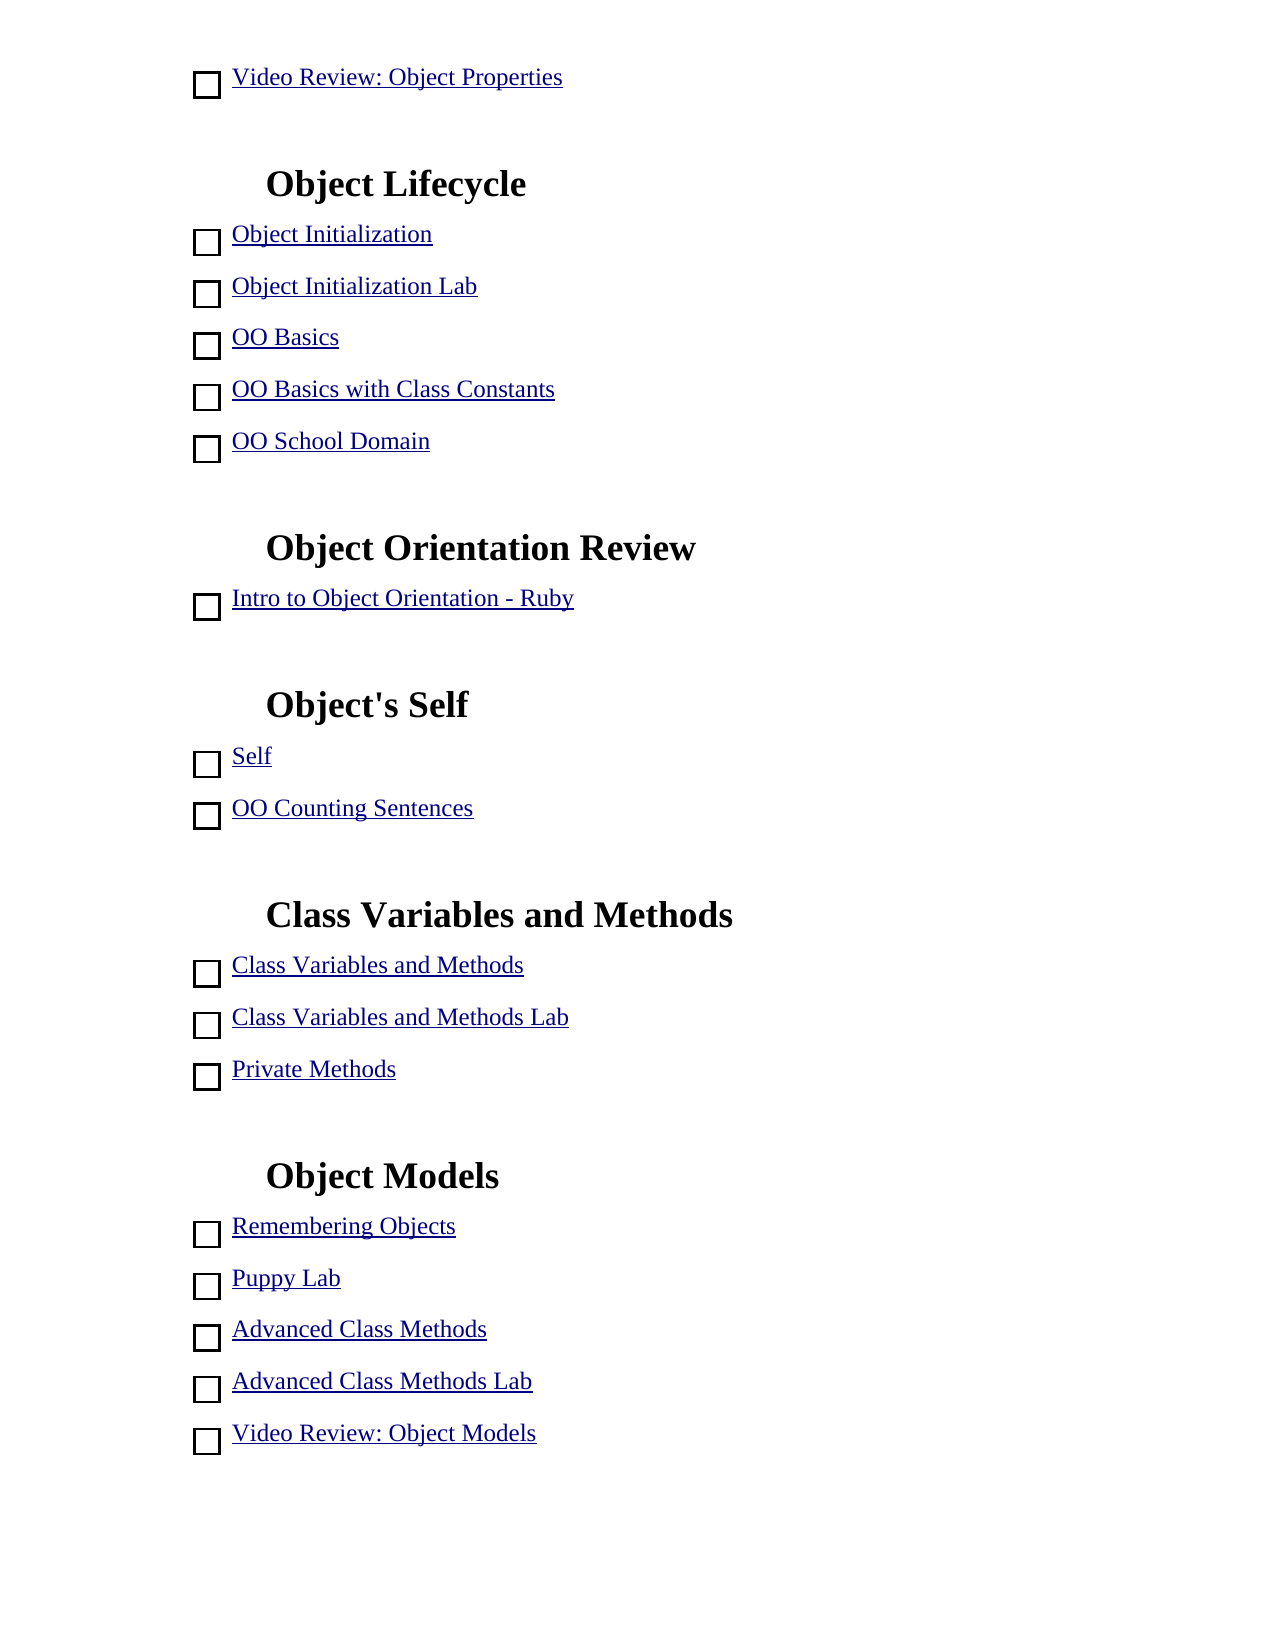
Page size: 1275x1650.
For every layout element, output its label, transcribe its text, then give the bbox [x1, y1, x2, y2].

subtitle Object Models [236, 1153, 1216, 1196]
list [162, 948, 192, 1103]
list [162, 217, 192, 475]
subtitle Class Variables and Methods [236, 892, 1216, 935]
subtitle Object's Self [236, 683, 1216, 726]
list [162, 581, 192, 633]
list Remembering Objects Puppy Lab Advanced Class Methods Advanced Class Methods Lab Video Review: Object Models [232, 1209, 1216, 1467]
list Self OO Counting Sentences [162, 738, 1216, 842]
list Video Review: Object Properties [232, 59, 1216, 111]
list Intro to Object Orientation - Ruby [232, 581, 1216, 633]
subtitle Object Lifecycle [236, 161, 1216, 204]
subtitle Object Orientation Review [236, 525, 1216, 568]
list Object Initialization Object Initialization Lab OO Basics OO Basics with Class Constants OO School Domain [232, 217, 1216, 475]
list Class Variables and Methods Class Variables and Methods Lab Private Methods [232, 948, 1216, 1103]
list [162, 1209, 192, 1467]
